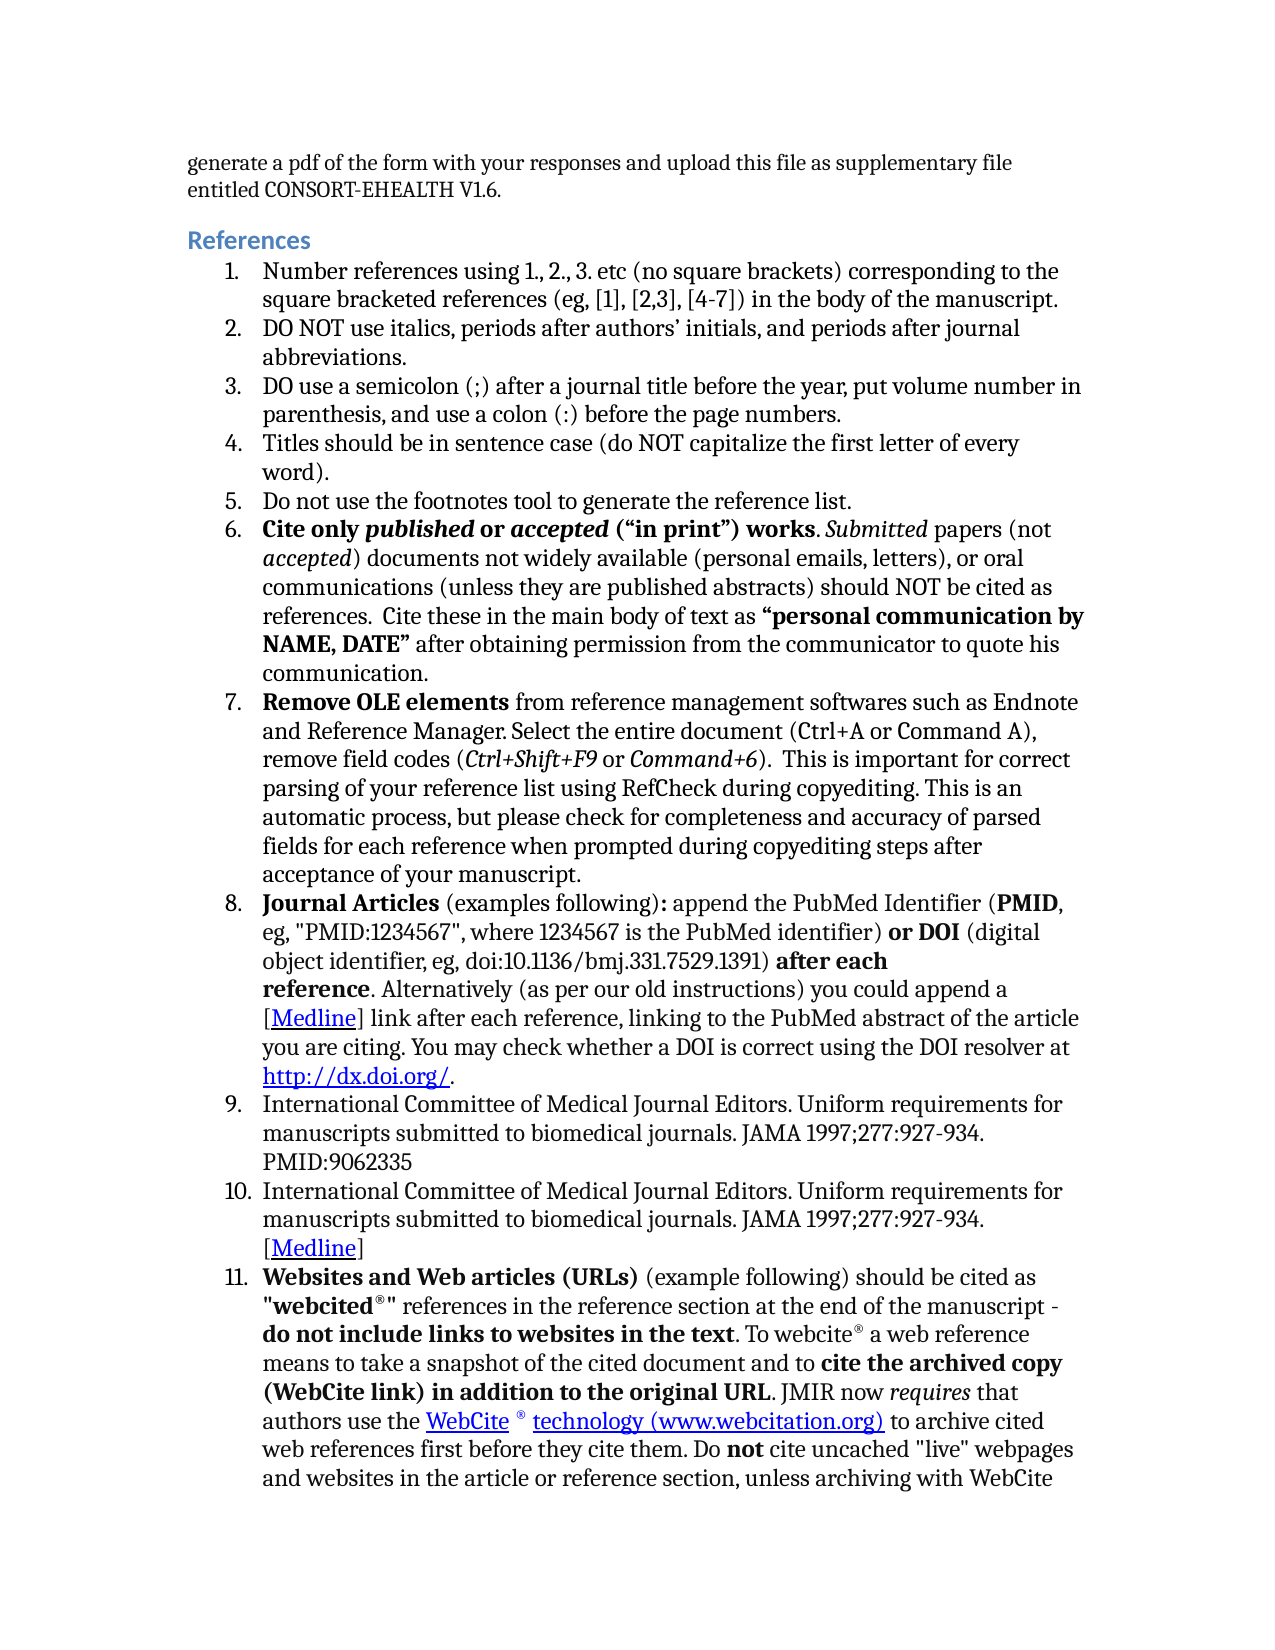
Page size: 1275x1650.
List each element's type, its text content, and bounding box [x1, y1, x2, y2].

list Do not use the footnotes tool to generate the reference list. [225, 487, 1087, 515]
list Number references using 1., 2., 3. etc (no square brackets) corresponding to the square bracketed references (eg, [1], [2,3], [4-7]) in the body of the manuscript. [225, 257, 1087, 314]
list DO use a semicolon (;) after a journal title before the year, put volume number in parenthesis, and use a colon (:) before the page numbers. [225, 372, 1087, 429]
list DO NOT use italics, periods after authors’ initials, and periods after journal abbreviations. [225, 314, 1087, 372]
list Remove OLE elements from reference management softwares such as Endnote and Reference Manager. Select the entire document (Ctrl+A or Command A), remove field codes (Ctrl+Shift+F9 or Command+6). This is important for correct parsing of your reference list using RefCheck during copyediting. This is an automatic process, but please check for completeness and accuracy of parsed fields for each reference when prompted during copyediting steps after acceptance of your manuscript. [225, 688, 1087, 889]
list Titles should be in sentence case (do NOT capitalize the first letter of every word). [225, 429, 1087, 487]
list International Committee of Medical Journal Editors. Uniform requirements for manuscripts submitted to biomedical journals. JAMA 1997;277:927-934. [Medline] [225, 1177, 1087, 1263]
list International Committee of Medical Journal Editors. Uniform requirements for manuscripts submitted to biomedical journals. JAMA 1997;277:927-934. PMID:9062335 [225, 1090, 1087, 1177]
list Journal Articles (examples following): append the PubMed Identifier (PMID, eg, "PMID:1234567", where 1234567 is the PubMed identifier) or DOI (digital object identifier, eg, doi:10.1136/bmj.331.7529.1391) after each reference. Alternatively (as per our old instructions) you could append a [Medline] link after each reference, linking to the PubMed abstract of the article you are citing. You may check whether a DOI is correct using the DOI resolver at http://dx.doi.org/. [225, 889, 1087, 1090]
list Websites and Web articles (URLs) (example following) should be cited as "webcited®" references in the reference section at the end of the manuscript - do not include links to websites in the text. To webcite® a web reference means to take a snapshot of the cited document and to cite the archived copy (WebCite link) in addition to the original URL. JMIR now requires that authors use the WebCite ® technology (www.webcitation.org) to archive cited web references first before they cite them. Do not cite uncached "live" webpages and websites in the article or reference section, unless archiving with WebCite [225, 1263, 1087, 1493]
text generate a pdf of the form with your responses and upload this file as supplementary file entitled CONSORT-EHEALTH V1.6. [187, 150, 1087, 203]
list Cite only published or accepted (“in print”) works. Submitted papers (not accepted) documents not widely available (personal emails, letters), or oral communications (unless they are published abstracts) should NOT be cited as references. Cite these in the main body of text as “personal communication by NAME, DATE” after obtaining permission from the communicator to quote his communication. [225, 515, 1087, 688]
subtitle References [187, 223, 1087, 257]
